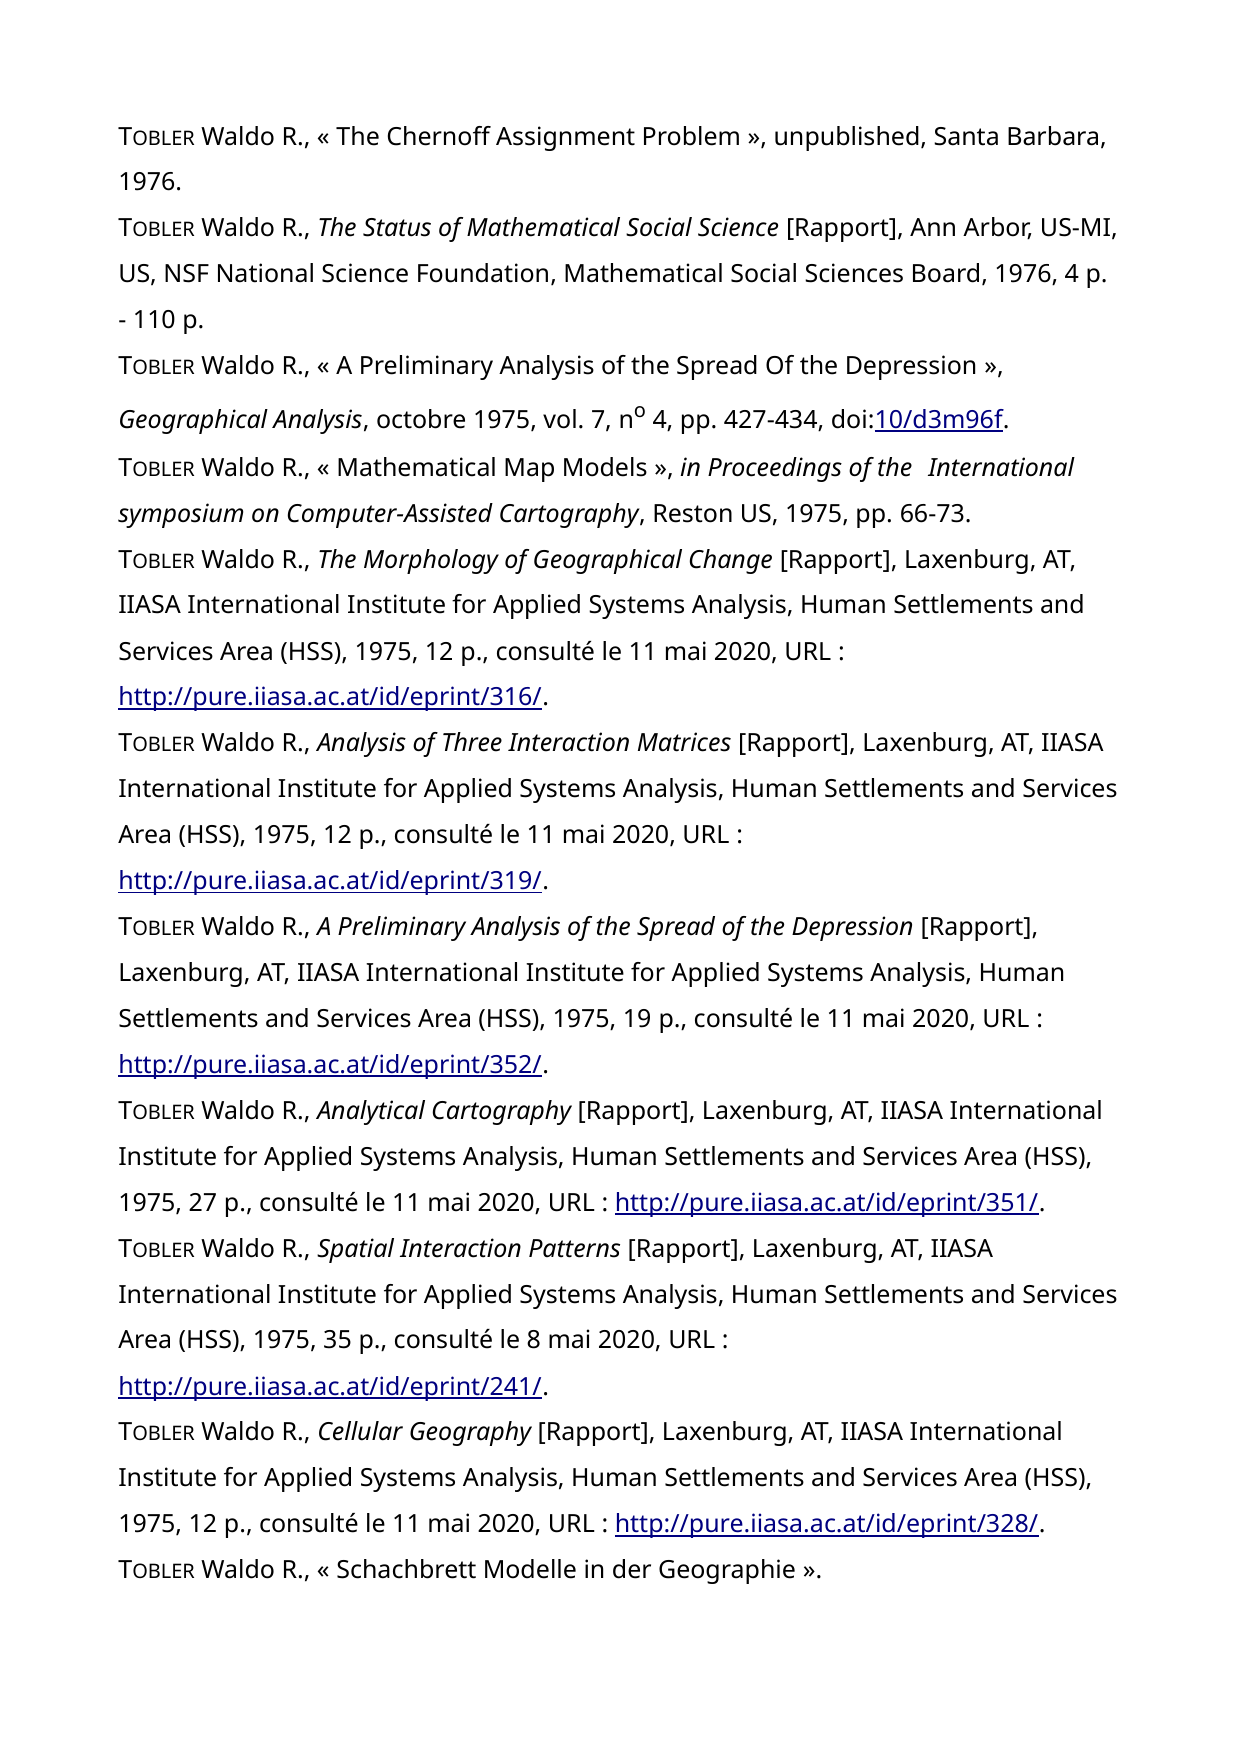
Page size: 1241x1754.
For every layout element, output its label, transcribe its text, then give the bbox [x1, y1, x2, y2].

text Tobler Waldo R., Spatial Interaction Patterns [Rapport], Laxenburg, AT, IIASA International Institute for Applied Systems Analysis, Human Settlements and Services Area (HSS), 1975, 35 p., consulté le 8 mai 2020, URL : http://pure.iiasa.ac.at/id/eprint/241/. [118, 1230, 1122, 1402]
text Tobler Waldo R., « A Preliminary Analysis of the Spread Of the Depression », Geographical Analysis, octobre 1975, vol. 7, no 4, pp. 427‑434, doi:10/d3m96f. [118, 348, 1122, 436]
text Tobler Waldo R., Analysis of Three Interaction Matrices [Rapport], Laxenburg, AT, IIASA International Institute for Applied Systems Analysis, Human Settlements and Services Area (HSS), 1975, 12 p., consulté le 11 mai 2020, URL : http://pure.iiasa.ac.at/id/eprint/319/. [118, 725, 1122, 897]
text Tobler Waldo R., Cellular Geography [Rapport], Laxenburg, AT, IIASA International Institute for Applied Systems Analysis, Human Settlements and Services Area (HSS), 1975, 12 p., consulté le 11 mai 2020, URL : http://pure.iiasa.ac.at/id/eprint/328/. [118, 1414, 1122, 1540]
text Tobler Waldo R., The Status of Mathematical Social Science [Rapport], Ann Arbor, US-MI, US, NSF National Science Foundation, Mathematical Social Sciences Board, 1976, 4 p. ‑ 110 p. [118, 210, 1122, 336]
text Tobler Waldo R., « The Chernoff Assignment Problem », unpublished, Santa Barbara, 1976. [118, 118, 1122, 198]
text Tobler Waldo R., « Schachbrett Modelle in der Geographie ». [118, 1552, 1122, 1586]
text Tobler Waldo R., « Mathematical Map Models », in Proceedings of the International symposium on Computer-Assisted Cartography, Reston US, 1975, pp. 66‑73. [118, 449, 1122, 529]
text Tobler Waldo R., A Preliminary Analysis of the Spread of the Depression [Rapport], Laxenburg, AT, IIASA International Institute for Applied Systems Analysis, Human Settlements and Services Area (HSS), 1975, 19 p., consulté le 11 mai 2020, URL : http://pure.iiasa.ac.at/id/eprint/352/. [118, 909, 1122, 1081]
text Tobler Waldo R., The Morphology of Geographical Change [Rapport], Laxenburg, AT, IIASA International Institute for Applied Systems Analysis, Human Settlements and Services Area (HSS), 1975, 12 p., consulté le 11 mai 2020, URL : http://pure.iiasa.ac.at/id/eprint/316/. [118, 541, 1122, 713]
text Tobler Waldo R., Analytical Cartography [Rapport], Laxenburg, AT, IIASA International Institute for Applied Systems Analysis, Human Settlements and Services Area (HSS), 1975, 27 p., consulté le 11 mai 2020, URL : http://pure.iiasa.ac.at/id/eprint/351/. [118, 1092, 1122, 1218]
